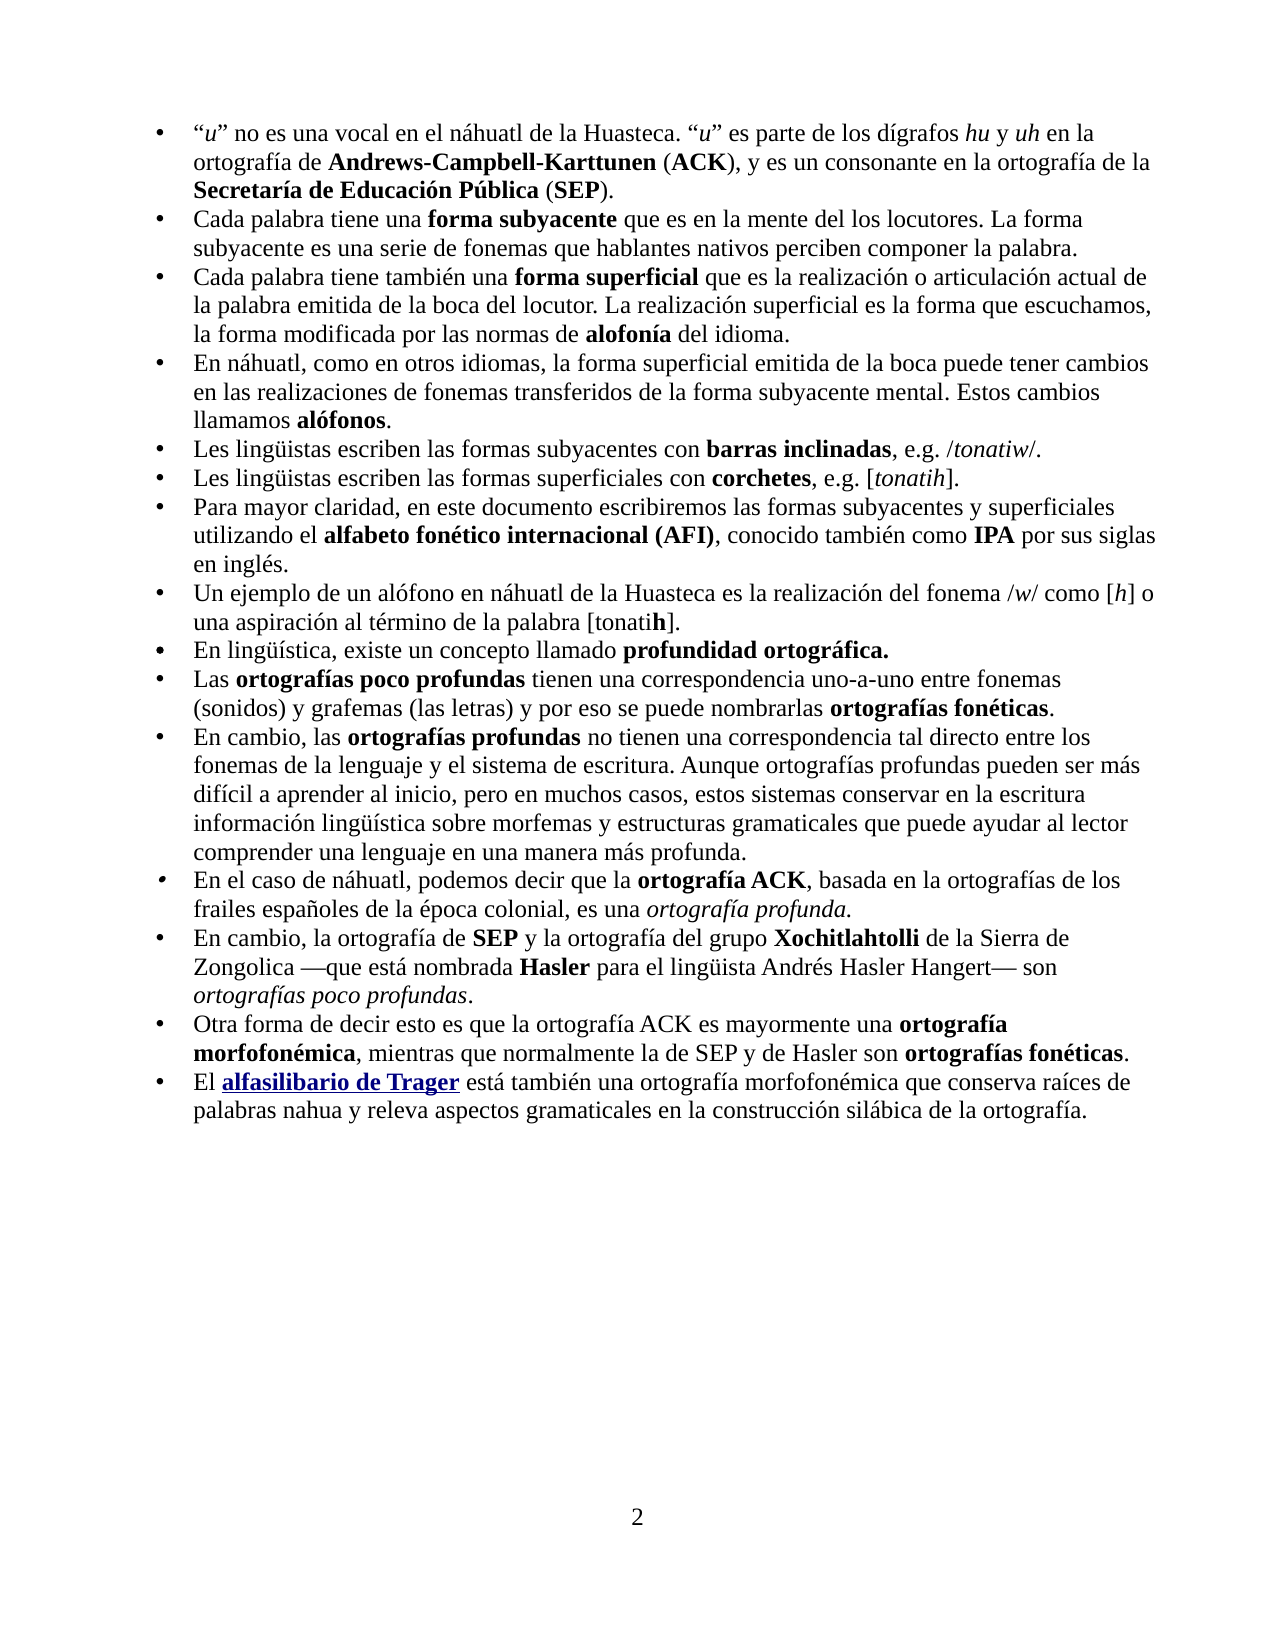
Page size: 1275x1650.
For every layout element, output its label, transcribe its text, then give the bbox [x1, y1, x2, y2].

list En cambio, la ortografía de SEP y la ortografía del grupo Xochitlahtolli de la Sierra de Zongolica —que está nombrada Hasler para el lingüista Andrés Hasler Hangert— son ortografías poco profundas. [156, 923, 1157, 1009]
list Las ortografías poco profundas tienen una correspondencia uno-a-uno entre fonemas (sonidos) y grafemas (las letras) y por eso se puede nombrarlas ortografías fonéticas. [156, 664, 1157, 722]
list Cada palabra tiene una forma subyacente que es en la mente del los locutores. La forma subyacente es una serie de fonemas que hablantes nativos perciben componer la palabra. [156, 204, 1157, 262]
list En lingüística, existe un concepto llamado profundidad ortográfica. [156, 636, 1157, 664]
list Un ejemplo de un alófono en náhuatl de la Huasteca es la realización del fonema /w/ como [h] o una aspiración al término de la palabra [tonatih]. [156, 578, 1157, 636]
list Otra forma de decir esto es que la ortografía ACK es mayormente una ortografía morfofonémica, mientras que normalmente la de SEP y de Hasler son ortografías fonéticas. [156, 1009, 1157, 1067]
list En el caso de náhuatl, podemos decir que la ortografía ACK, basada en la ortografías de los frailes españoles de la época colonial, es una ortografía profunda. [156, 866, 1157, 923]
list En cambio, las ortografías profundas no tienen una correspondencia tal directo entre los fonemas de la lenguaje y el sistema de escritura. Aunque ortografías profundas pueden ser más difícil a aprender al inicio, pero en muchos casos, estos sistemas conservar en la escritura información lingüística sobre morfemas y estructuras gramaticales que puede ayudar al lector comprender una lenguaje en una manera más profunda. [156, 722, 1157, 866]
list Les lingüistas escriben las formas superficiales con corchetes, e.g. [tonatih]. [156, 463, 1157, 492]
list Les lingüistas escriben las formas subyacentes con barras inclinadas, e.g. /tonatiw/. [156, 434, 1157, 463]
list En náhuatl, como en otros idiomas, la forma superficial emitida de la boca puede tener cambios en las realizaciones de fonemas transferidos de la forma subyacente mental. Estos cambios llamamos alófonos. [156, 348, 1157, 434]
list “u” no es una vocal en el náhuatl de la Huasteca. “u” es parte de los dígrafos hu y uh en la ortografía de Andrews-Campbell-Karttunen (ACK), y es un consonante en la ortografía de la Secretaría de Educación Pública (SEP). [156, 118, 1157, 204]
list Para mayor claridad, en este documento escribiremos las formas subyacentes y superficiales utilizando el alfabeto fonético internacional (AFI), conocido también como IPA por sus siglas en inglés. [156, 492, 1157, 578]
list El alfasilibario de Trager está también una ortografía morfofonémica que conserva raíces de palabras nahua y releva aspectos gramaticales en la construcción silábica de la ortografía. [156, 1067, 1157, 1124]
list Cada palabra tiene también una forma superficial que es la realización o articulación actual de la palabra emitida de la boca del locutor. La realización superficial es la forma que escuchamos, la forma modificada por las normas de alofonía del idioma. [156, 262, 1157, 348]
